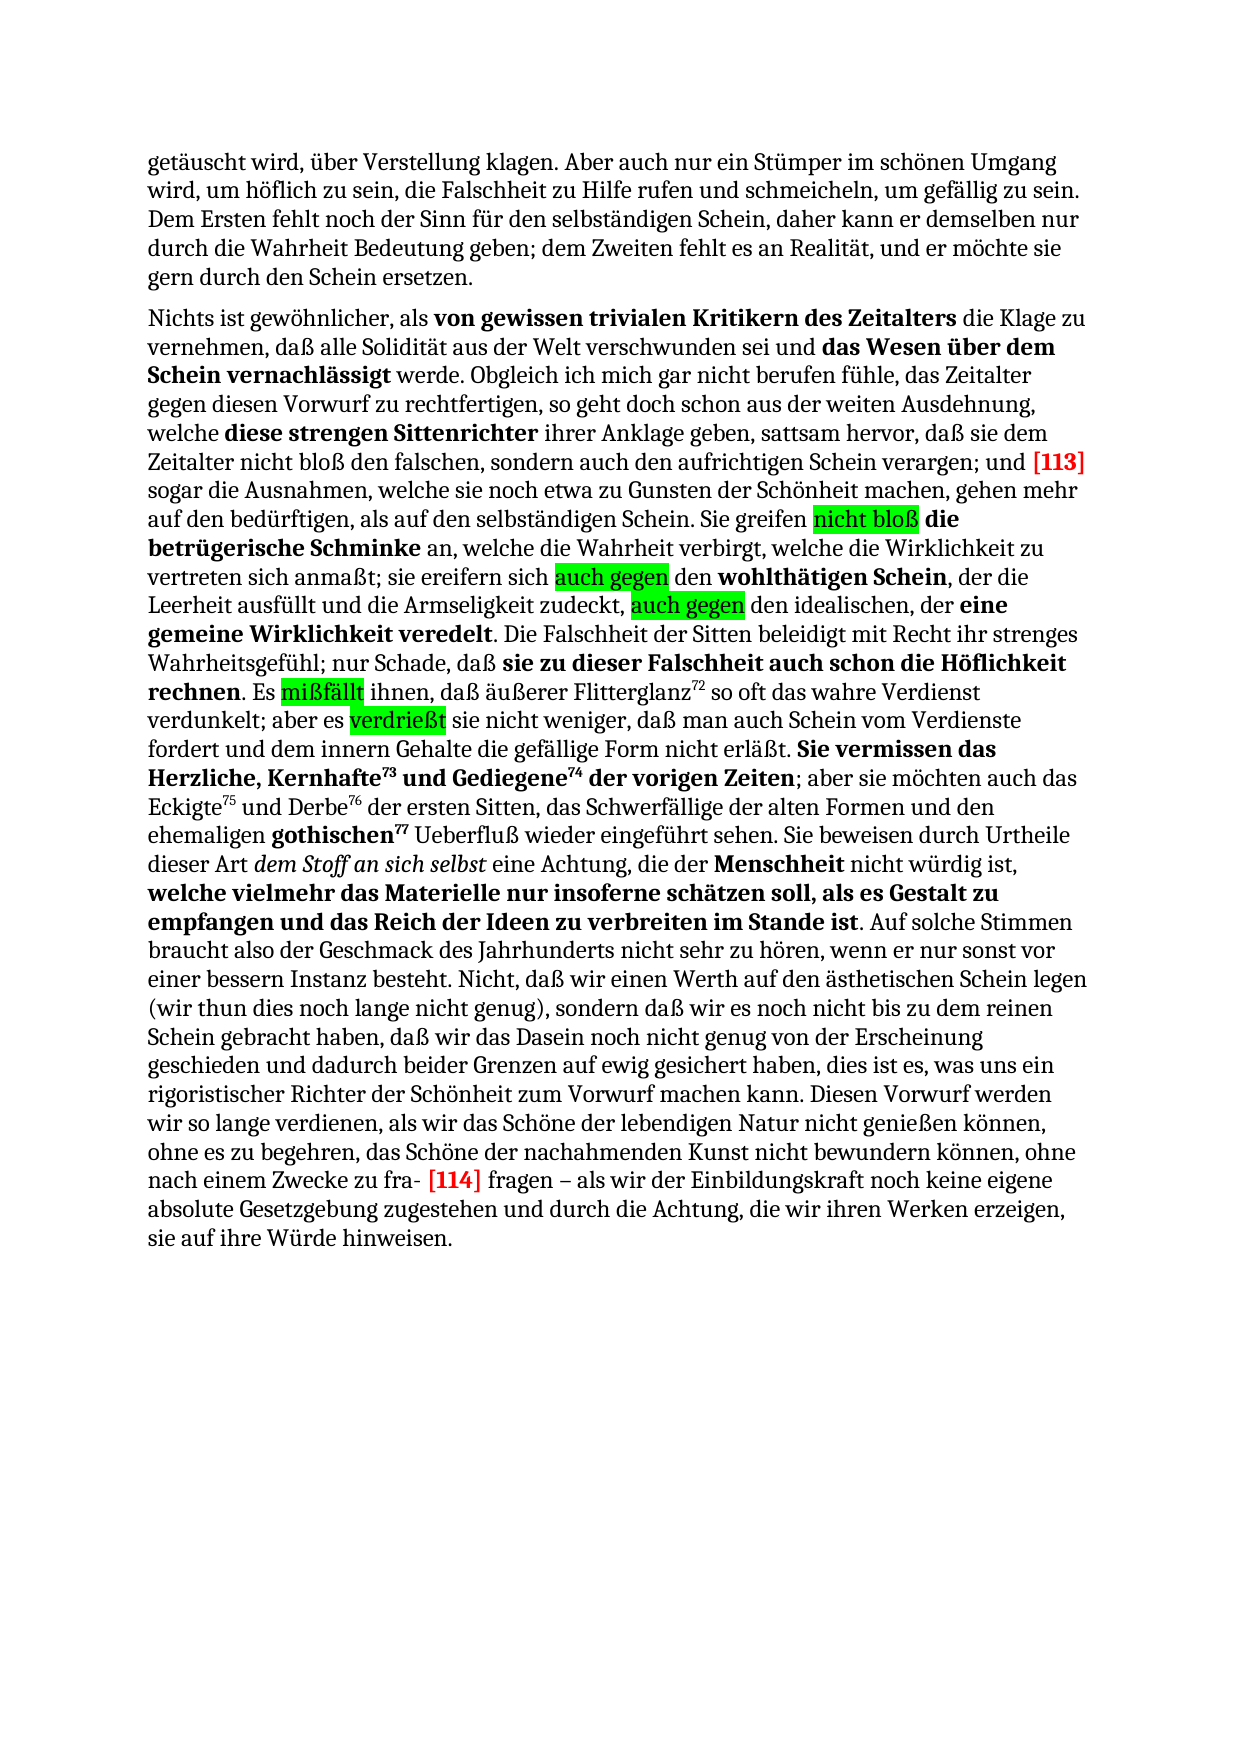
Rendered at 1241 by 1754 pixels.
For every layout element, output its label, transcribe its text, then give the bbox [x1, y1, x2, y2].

text getäuscht wird, über Verstellung klagen. Aber auch nur ein Stümper im schönen Umgang wird, um höflich zu sein, die Falschheit zu Hilfe rufen und schmeicheln, um gefällig zu sein. Dem Ersten fehlt noch der Sinn für den selbständigen Schein, daher kann er demselben nur durch die Wahrheit Bedeutung geben; dem Zweiten fehlt es an Realität, und er möchte sie gern durch den Schein ersetzen. [148, 148, 1092, 291]
text Nichts ist gewöhnlicher, als von gewissen trivialen Kritikern des Zeitalters die Klage zu vernehmen, daß alle Solidität aus der Welt verschwunden sei und das Wesen über dem Schein vernachlässigt werde. Obgleich ich mich gar nicht berufen fühle, das Zeitalter gegen diesen Vorwurf zu rechtfertigen, so geht doch schon aus der weiten Ausdehnung, welche diese strengen Sittenrichter ihrer Anklage geben, sattsam hervor, daß sie dem Zeitalter nicht bloß den falschen, sondern auch den aufrichtigen Schein verargen; und [113] sogar die Ausnahmen, welche sie noch etwa zu Gunsten der Schönheit machen, gehen mehr auf den bedürftigen, als auf den selbständigen Schein. Sie greifen nicht bloß die betrügerische Schminke an, welche die Wahrheit verbirgt, welche die Wirklichkeit zu vertreten sich anmaßt; sie ereifern sich auch gegen den wohlthätigen Schein, der die Leerheit ausfüllt und die Armseligkeit zudeckt, auch gegen den idealischen, der eine gemeine Wirklichkeit veredelt. Die Falschheit der Sitten beleidigt mit Recht ihr strenges Wahrheitsgefühl; nur Schade, daß sie zu dieser Falschheit auch schon die Höflichkeit rechnen. Es mißfällt ihnen, daß äußerer Flitterglanz so oft das wahre Verdienst verdunkelt; aber es verdrießt sie nicht weniger, daß man auch Schein vom Verdienste fordert und dem innern Gehalte die gefällige Form nicht erläßt. Sie vermissen das Herzliche, Kernhafte und Gediegene der vorigen Zeiten; aber sie möchten auch das Eckigte und Derbe der ersten Sitten, das Schwerfällige der alten Formen und den ehemaligen gothischen Ueberfluß wieder eingeführt sehen. Sie beweisen durch Urtheile dieser Art dem Stoff an sich selbst eine Achtung, die der Menschheit nicht würdig ist, welche vielmehr das Materielle nur insoferne schätzen soll, als es Gestalt zu empfangen und das Reich der Ideen zu verbreiten im Stande ist. Auf solche Stimmen braucht also der Geschmack des Jahrhunderts nicht sehr zu hören, wenn er nur sonst vor einer bessern Instanz besteht. Nicht, daß wir einen Werth auf den ästhetischen Schein legen (wir thun dies noch lange nicht genug), sondern daß wir es noch nicht bis zu dem reinen Schein gebracht haben, daß wir das Dasein noch nicht genug von der Erscheinung geschieden und dadurch beider Grenzen auf ewig gesichert haben, dies ist es, was uns ein rigoristischer Richter der Schönheit zum Vorwurf machen kann. Diesen Vorwurf werden wir so lange verdienen, als wir das Schöne der lebendigen Natur nicht genießen können, ohne es zu begehren, das Schöne der nachahmenden Kunst nicht bewundern können, ohne nach einem Zwecke zu fra- [114] fragen – als wir der Einbildungskraft noch keine eigene absolute Gesetzgebung zugestehen und durch die Achtung, die wir ihren Werken erzeigen, sie auf ihre Würde hinweisen. [148, 304, 1092, 1253]
